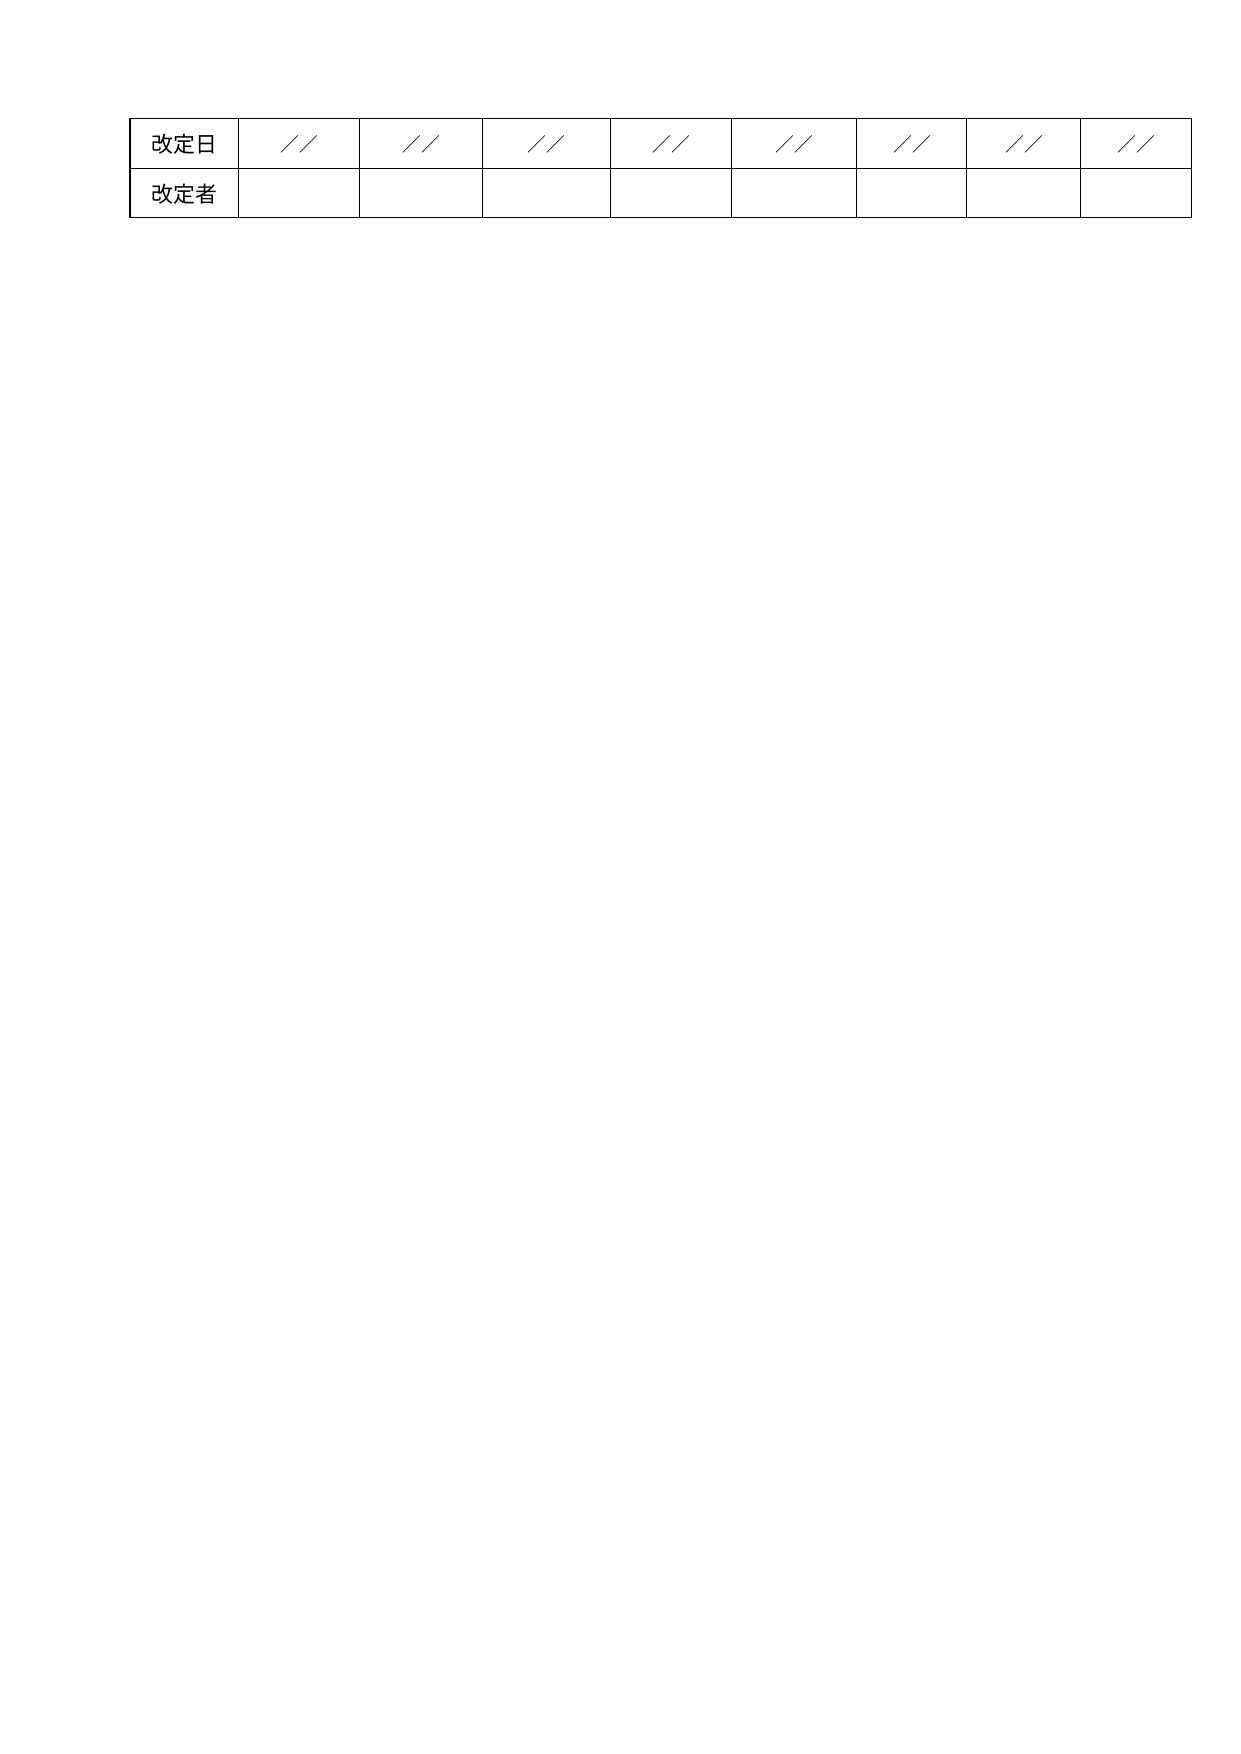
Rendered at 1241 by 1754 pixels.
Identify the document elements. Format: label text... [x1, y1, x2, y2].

table_cell ／／ [1081, 119, 1191, 167]
table_cell ／／ [483, 119, 610, 167]
table_cell [360, 169, 482, 217]
table_cell [483, 169, 610, 217]
table_cell [239, 169, 359, 217]
table_cell 改定者 [131, 169, 238, 217]
table_cell ／／ [239, 119, 359, 167]
table_cell [857, 169, 966, 217]
table_cell [611, 169, 731, 217]
table_cell [967, 169, 1080, 217]
table_cell ／／ [857, 119, 966, 167]
table_cell [732, 169, 856, 217]
table_cell ／／ [967, 119, 1080, 167]
table_cell [1081, 169, 1191, 217]
table_cell ／／ [611, 119, 731, 167]
table_cell ／／ [360, 119, 482, 167]
table_cell ／／ [732, 119, 856, 167]
table_cell 改定日 [131, 119, 238, 167]
